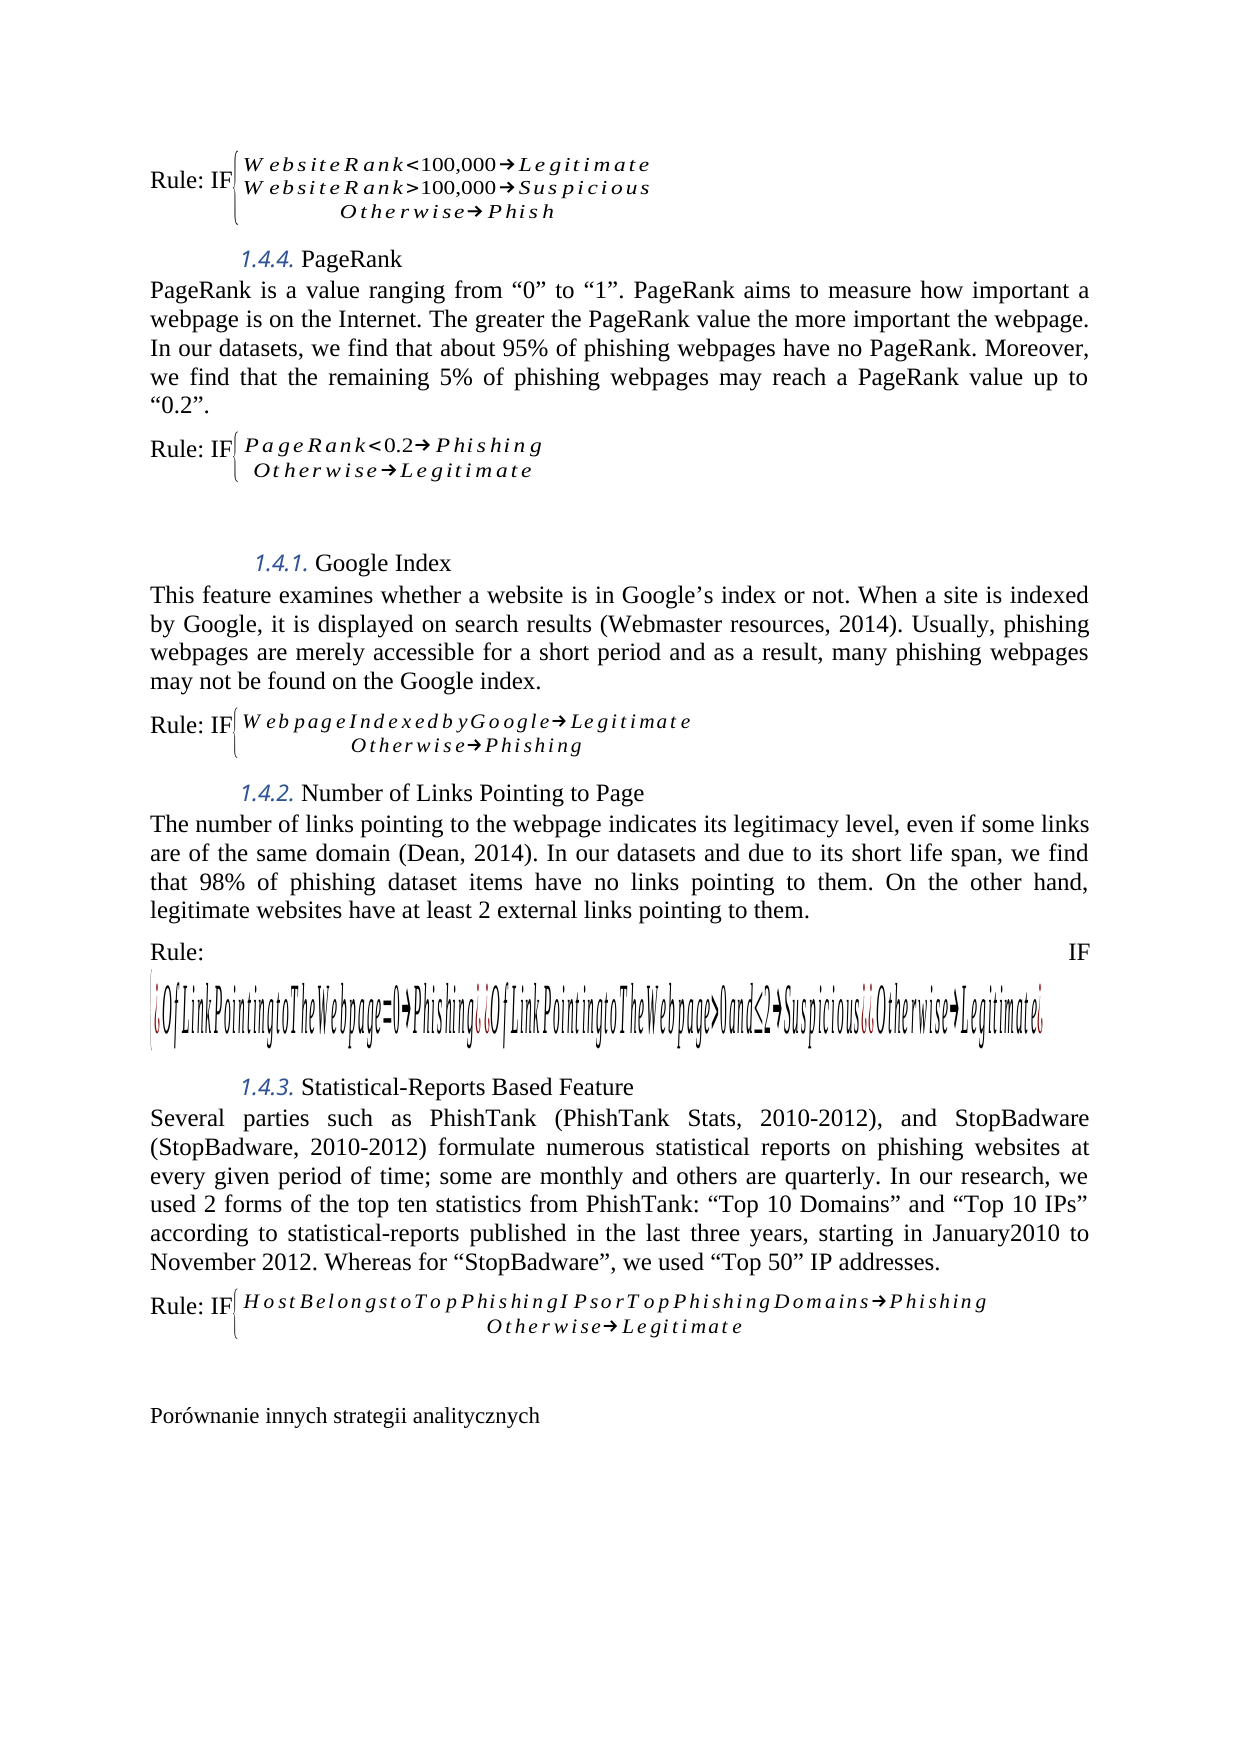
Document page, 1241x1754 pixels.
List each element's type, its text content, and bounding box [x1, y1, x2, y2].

text Rule: IF [150, 150, 1090, 226]
subtitle Statistical-Reports Based Feature [239, 1071, 1090, 1102]
text Porównanie innych strategii analitycznych [150, 1403, 1090, 1429]
subtitle Number of Links Pointing to Page [239, 777, 1090, 808]
text Several parties such as PhishTank (PhishTank Stats, 2010-2012), and StopBadware (StopBadware, 2010-2012) formulate numerous statistical reports on phishing websites at every given period of time; some are monthly and others are quarterly. In our research, we used 2 forms of the top ten statistics from PhishTank: “Top 10 Domains” and “Top 10 IPs” according to statistical-reports published in the last three years, starting in January2010 to November 2012. Whereas for “StopBadware”, we used “Top 50” IP addresses. [150, 1103, 1090, 1276]
text Rule: IF [150, 1288, 1090, 1341]
text PageRank is a value ranging from “0” to “1”. PageRank aims to measure how important a webpage is on the Internet. The greater the PageRank value the more important the webpage. In our datasets, we find that about 95% of phishing webpages have no PageRank. Moreover, we find that the remaining 5% of phishing webpages may reach a PageRank value up to “0.2”. [150, 275, 1090, 419]
text Rule: IF [150, 432, 1090, 484]
text This feature examines whether a website is in Google’s index or not. When a site is indexed by Google, it is displayed on search results (Webmaster resources, 2014). Usually, phishing webpages are merely accessible for a short period and as a result, many phishing webpages may not be found on the Google index. [150, 580, 1090, 695]
text Rule: IF [150, 707, 1090, 760]
text Rule: IF [150, 937, 1090, 1054]
text The number of links pointing to the webpage indicates its legitimacy level, even if some links are of the same domain (Dean, 2014). In our datasets and due to its short life span, we find that 98% of phishing dataset items have no links pointing to them. On the other hand, legitimate websites have at least 2 external links pointing to them. [150, 809, 1090, 924]
subtitle PageRank [239, 243, 1090, 274]
subtitle Google Index [253, 547, 1090, 579]
